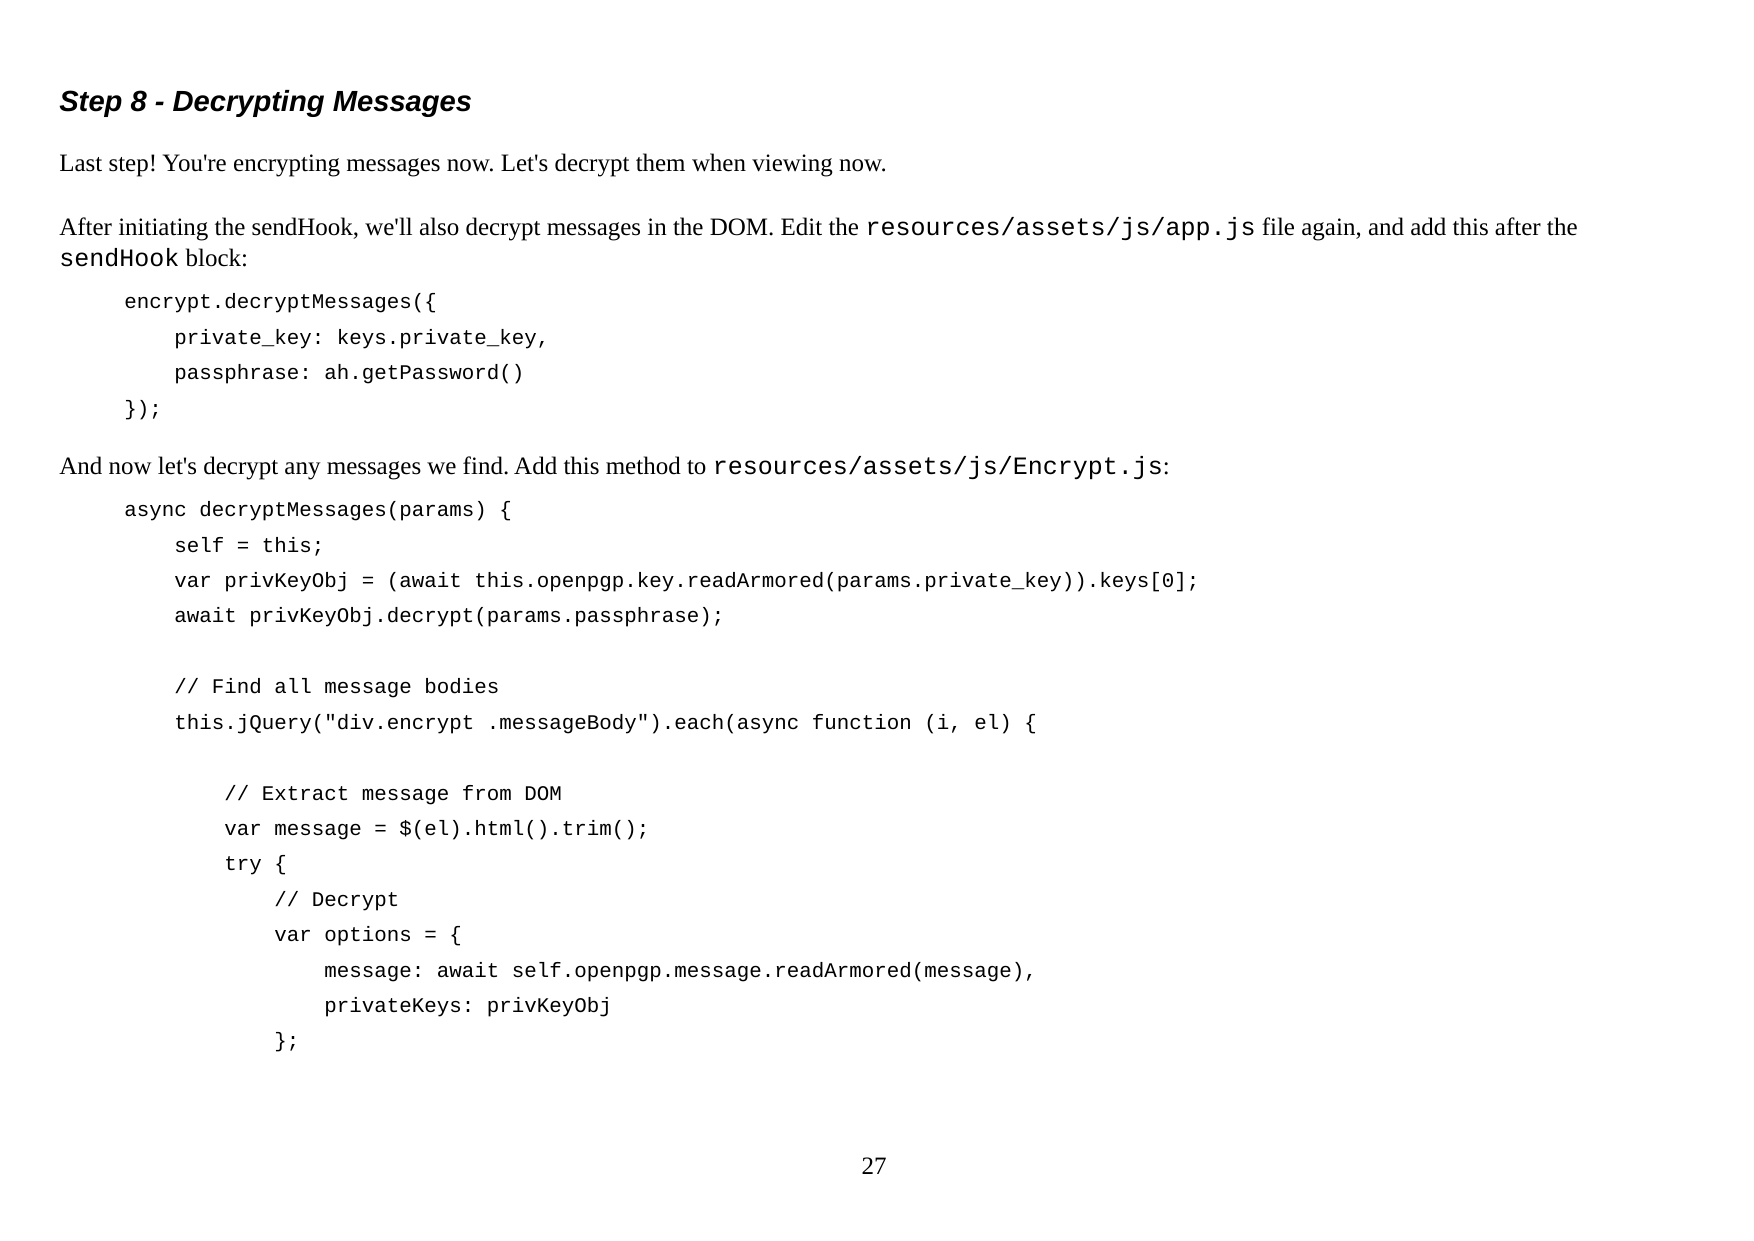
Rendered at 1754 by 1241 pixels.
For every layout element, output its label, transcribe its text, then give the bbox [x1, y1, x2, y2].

subtitle Step 8 - Decrypting Messages [59, 84, 1695, 118]
text encrypt.decryptMessages({ [124, 291, 1695, 315]
text self = this; [124, 535, 1695, 558]
text // Extract message from DOM [124, 783, 1695, 806]
text await privKeyObj.decrypt(params.passphrase); [124, 606, 1695, 629]
text // Find all message bodies [124, 676, 1695, 700]
text var options = { [124, 924, 1695, 948]
text passphrase: ah.getPassword() [124, 362, 1695, 386]
text this.jQuery("div.encrypt .messageBody").each(async function (i, el) { [124, 712, 1695, 735]
text var message = $(el).html().trim(); [124, 818, 1695, 842]
text try { [124, 853, 1695, 877]
text var privKeyObj = (await this.openpgp.key.readArmored(params.private_key)).keys[0]; [124, 570, 1695, 594]
text message: await self.openpgp.message.readArmored(message), [124, 960, 1695, 983]
text async decryptMessages(params) { [124, 499, 1695, 523]
text // Decrypt [124, 889, 1695, 912]
text private_key: keys.private_key, [124, 327, 1695, 350]
text And now let's decrypt any messages we find. Add this method to resources/assets/js/Encrypt.js: [59, 451, 1695, 482]
text }); [124, 398, 1695, 421]
text After initiating the sendHook, we'll also decrypt messages in the DOM. Edit the resources/assets/js/app.js file again, and add this after the sendHook block: [59, 212, 1695, 274]
text Last step! You're encrypting messages now. Let's decrypt them when viewing now. [59, 148, 1695, 177]
text }; [124, 1031, 1695, 1054]
text privateKeys: privKeyObj [124, 995, 1695, 1019]
